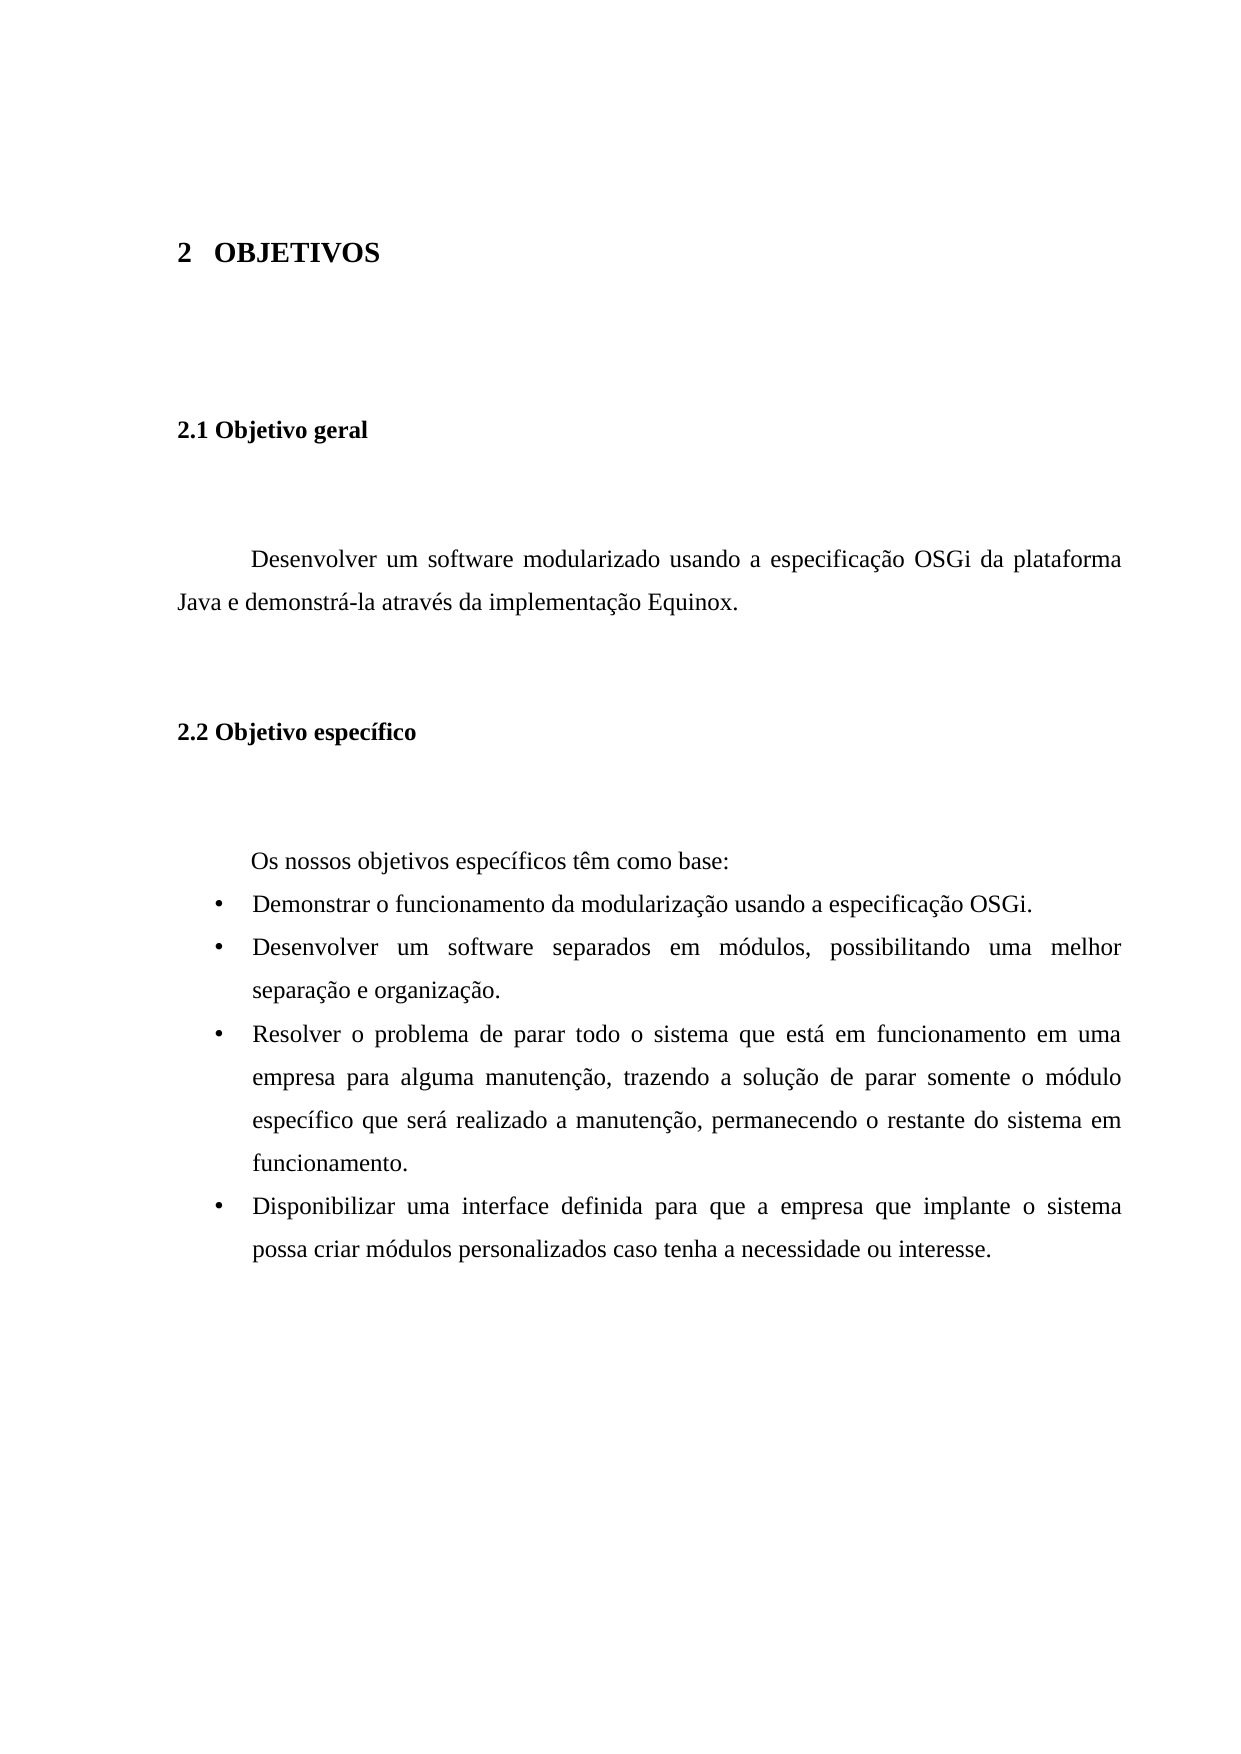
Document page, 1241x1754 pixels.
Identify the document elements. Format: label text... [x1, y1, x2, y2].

list Desenvolver um software separados em módulos, possibilitando uma melhor separação e organização. [214, 932, 1122, 1004]
subtitle 2.1 Objetivo geral [177, 415, 1122, 444]
list Disponibilizar uma interface definida para que a empresa que implante o sistema possa criar módulos personalizados caso tenha a necessidade ou interesse. [214, 1191, 1122, 1263]
list Resolver o problema de parar todo o sistema que está em funcionamento em uma empresa para alguma manutenção, trazendo a solução de parar somente o módulo específico que será realizado a manutenção, permanecendo o restante do sistema em funcionamento. [214, 1019, 1122, 1177]
text Os nossos objetivos específicos têm como base: [177, 846, 1122, 875]
subtitle 2.2 Objetivo específico [177, 717, 1122, 746]
list Demonstrar o funcionamento da modularização usando a especificação OSGi. [214, 889, 1122, 918]
title objetivos [177, 235, 1122, 269]
text Desenvolver um software modularizado usando a especificação OSGi da plataforma Java e demonstrá-la através da implementação Equinox. [177, 544, 1122, 616]
